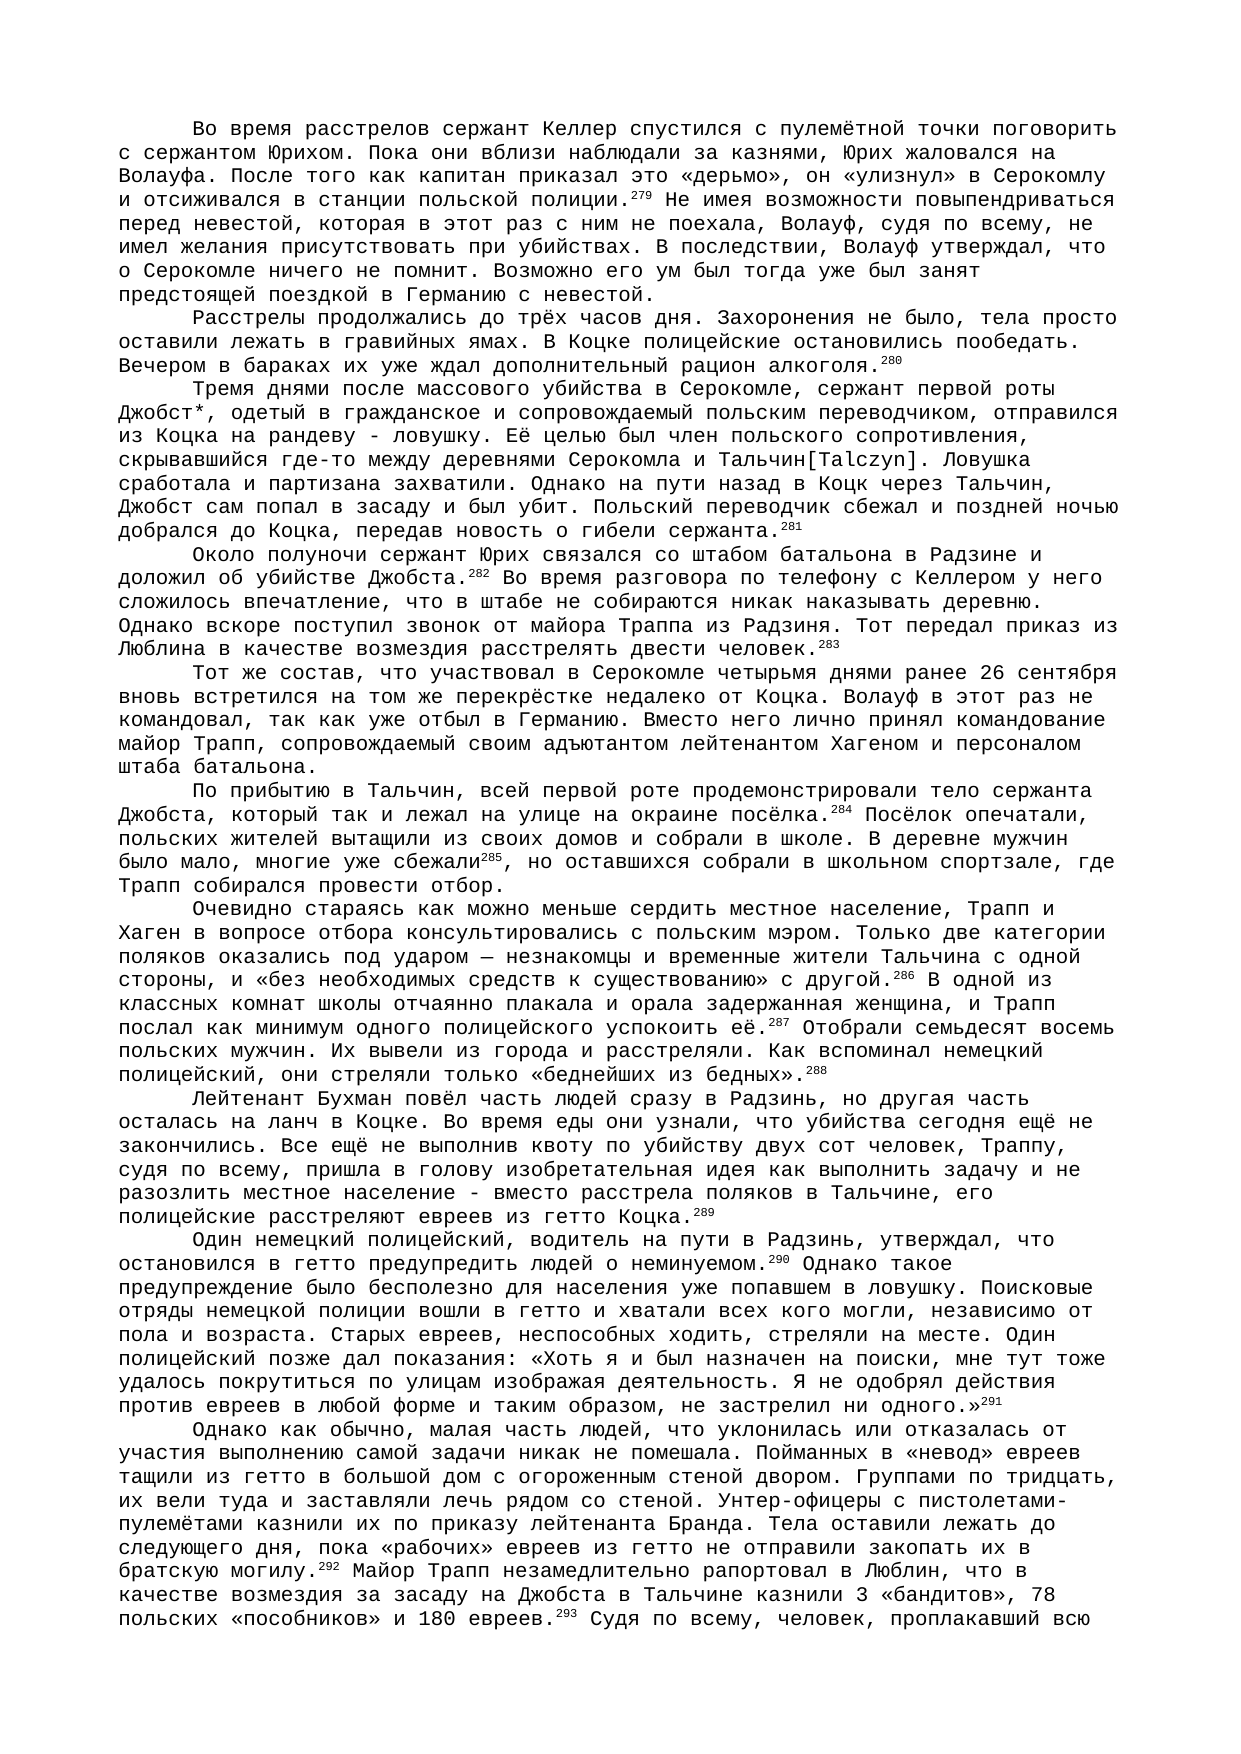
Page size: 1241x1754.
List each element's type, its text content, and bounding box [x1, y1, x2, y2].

text Около полуночи сержант Юрих связался со штабом батальона в Радзине и доложил об убийстве Джобста. Во время разговора по телефону с Келлером у него сложилось впечатление, что в штабе не собираются никак наказывать деревню. Однако вскоре поступил звонок от майора Траппа из Радзиня. Тот передал приказ из Люблина в качестве возмездия расстрелять двести человек. [118, 544, 1122, 662]
text Один немецкий полицейский, водитель на пути в Радзинь, утверждал, что остановился в гетто предупредить людей о неминуемом. Однако такое предупреждение было бесполезно для населения уже попавшем в ловушку. Поисковые отряды немецкой полиции вошли в гетто и хватали всех кого могли, независимо от пола и возраста. Старых евреев, неспособных ходить, стреляли на месте. Один полицейский позже дал показания: «Хоть я и был назначен на поиски, мне тут тоже удалось покрутиться по улицам изображая деятельность. Я не одобрял действия против евреев в любой форме и таким образом, не застрелил ни одного.» [118, 1229, 1122, 1419]
text Расстрелы продолжались до трёх часов дня. Захоронения не было, тела просто оставили лежать в гравийных ямах. В Коцке полицейские остановились пообедать. Вечером в бараках их уже ждал дополнительный рацион алкоголя. [118, 307, 1122, 378]
text Однако как обычно, малая часть людей, что уклонилась или отказалась от участия выполнению самой задачи никак не помешала. Пойманных в «невод» евреев тащили из гетто в большой дом с огороженным стеной двором. Группами по тридцать, их вели туда и заставляли лечь рядом со стеной. Унтер-офицеры с пистолетами-пулемётами казнили их по приказу лейтенанта Бранда. Тела оставили лежать до следующего дня, пока «рабочих» евреев из гетто не отправили закопать их в братскую могилу. Майор Трапп незамедлительно рапортовал в Люблин, что в качестве возмездия за засаду на Джобста в Тальчине казнили 3 «бандитов», 78 польских «пособников» и 180 евреев. Судя по всему, человек, проплакавший всю [118, 1419, 1122, 1631]
text Тремя днями после массового убийства в Серокомле, сержант первой роты Джобст*, одетый в гражданское и сопровождаемый польским переводчиком, отправился из Коцка на рандеву - ловушку. Её целью был член польского сопротивления, скрывавшийся где-то между деревнями Серокомла и Тальчин[Talczyn]. Ловушка сработала и партизана захватили. Однако на пути назад в Коцк через Тальчин, Джобст сам попал в засаду и был убит. Польский переводчик сбежал и поздней ночью добрался до Коцка, передав новость о гибели сержанта. [118, 378, 1122, 544]
text Очевидно стараясь как можно меньше сердить местное население, Трапп и Хаген в вопросе отбора консультировались с польским мэром. Только две категории поляков оказались под ударом — незнакомцы и временные жители Тальчина с одной стороны, и «без необходимых средств к существованию» с другой. В одной из классных комнат школы отчаянно плакала и орала задержанная женщина, и Трапп послал как минимум одного полицейского успокоить её. Отобрали семьдесят восемь польских мужчин. Их вывели из города и расстреляли. Как вспоминал немецкий полицейский, они стреляли только «беднейших из бедных». [118, 898, 1122, 1088]
text По прибытию в Тальчин, всей первой роте продемонстрировали тело сержанта Джобста, который так и лежал на улице на окраине посёлка. Посёлок опечатали, польских жителей вытащили из своих домов и собрали в школе. В деревне мужчин было мало, многие уже сбежали, но оставшихся собрали в школьном спортзале, где Трапп собирался провести отбор. [118, 780, 1122, 898]
text Лейтенант Бухман повёл часть людей сразу в Радзинь, но другая часть осталась на ланч в Коцке. Во время еды они узнали, что убийства сегодня ещё не закончились. Все ещё не выполнив квоту по убийству двух сот человек, Траппу, судя по всему, пришла в голову изобретательная идея как выполнить задачу и не разозлить местное население - вместо расстрела поляков в Тальчине, его полицейские расстреляют евреев из гетто Коцка. [118, 1088, 1122, 1229]
text Тот же состав, что участвовал в Серокомле четырьмя днями ранее 26 сентября вновь встретился на том же перекрёстке недалеко от Коцка. Волауф в этот раз не командовал, так как уже отбыл в Германию. Вместо него лично принял командование майор Трапп, сопровождаемый своим адъютантом лейтенантом Хагеном и персоналом штаба батальона. [118, 662, 1122, 780]
text Во время расстрелов сержант Келлер спустился с пулемётной точки поговорить с сержантом Юрихом. Пока они вблизи наблюдали за казнями, Юрих жаловался на Волауфа. После того как капитан приказал это «дерьмо», он «улизнул» в Серокомлу и отсиживался в станции польской полиции. Не имея возможности повыпендриваться перед невестой, которая в этот раз с ним не поехала, Волауф, судя по всему, не имел желания присутствовать при убийствах. В последствии, Волауф утверждал, что о Серокомле ничего не помнит. Возможно его ум был тогда уже был занят предстоящей поездкой в Германию с невестой. [118, 118, 1122, 307]
